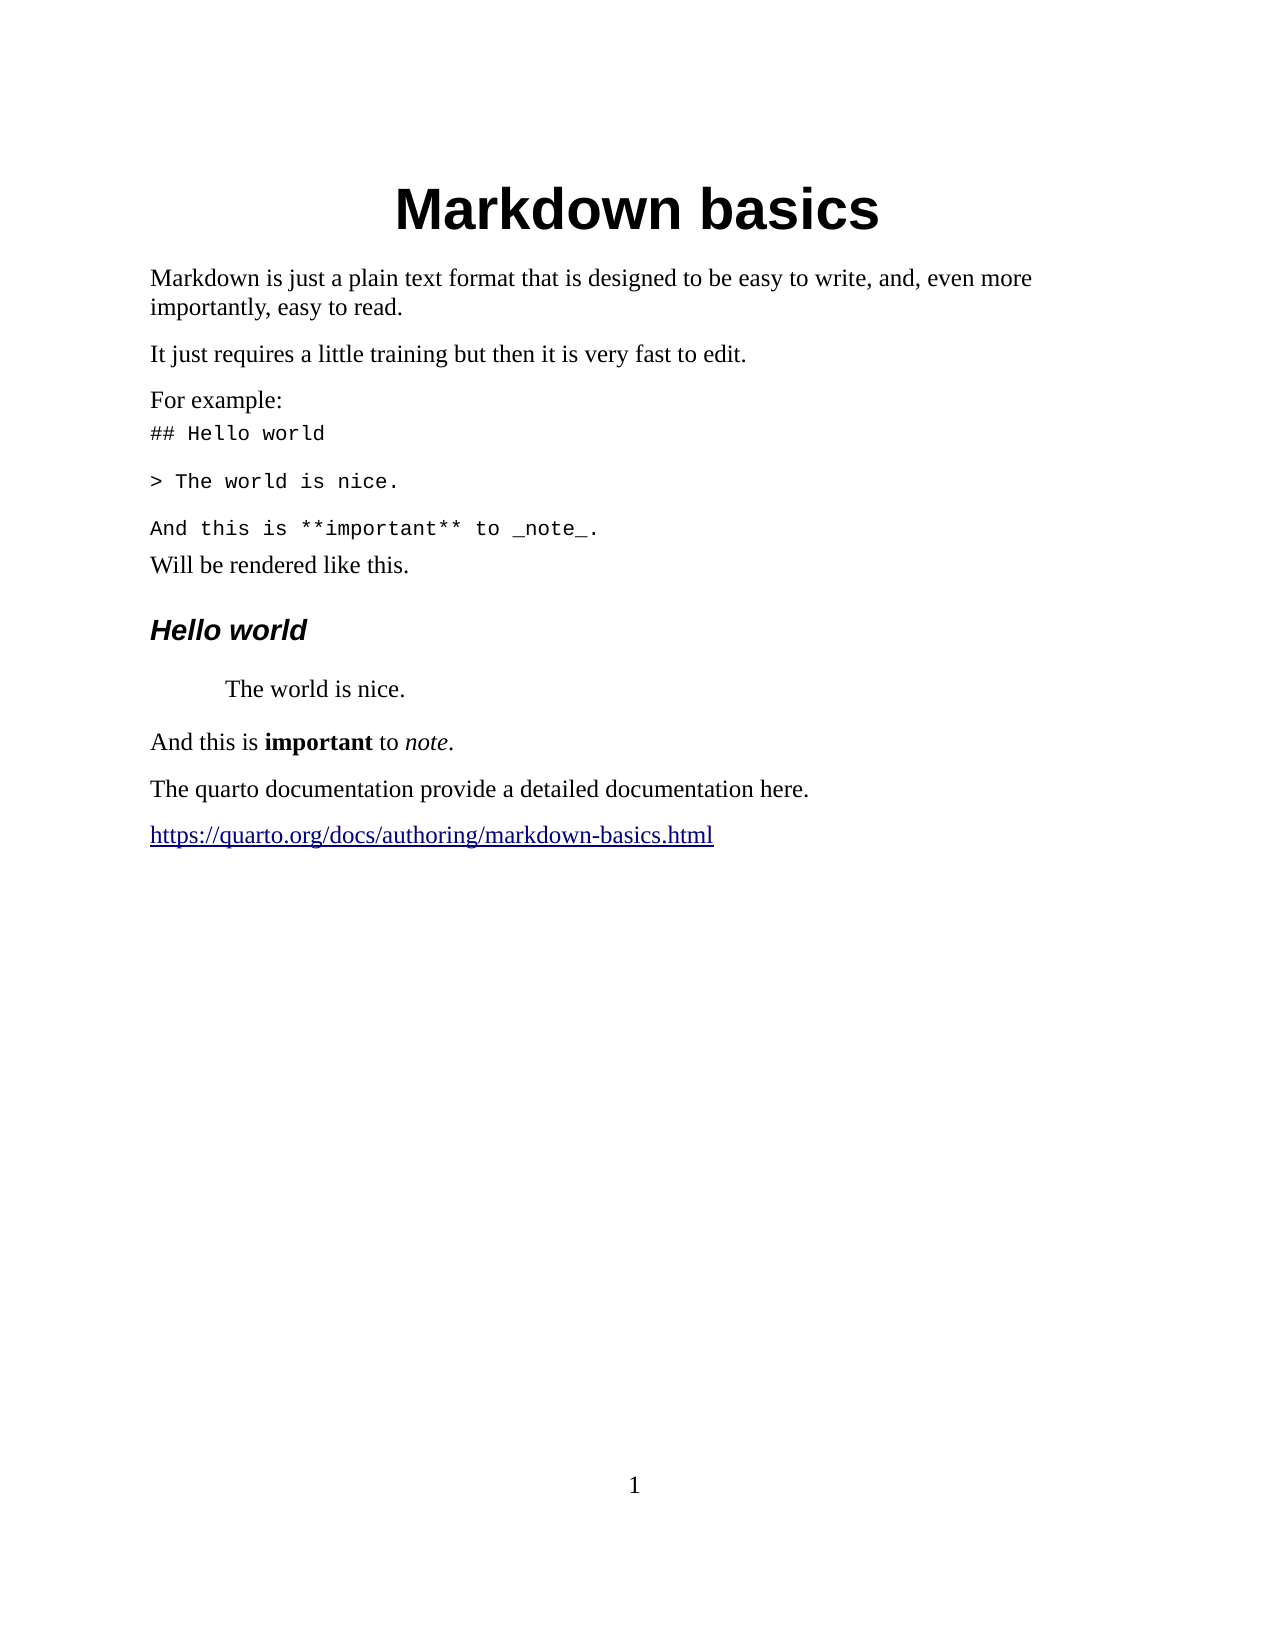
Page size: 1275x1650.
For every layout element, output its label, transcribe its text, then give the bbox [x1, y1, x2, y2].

text ## Hello world [150, 423, 1125, 447]
text For example: [150, 386, 1125, 414]
text Will be rendered like this. [150, 551, 1125, 579]
title Markdown basics [150, 175, 1125, 242]
text And this is **important** to _note_. [150, 518, 1125, 542]
text > The world is nice. [150, 471, 1125, 494]
text It just requires a little training but then it is very fast to edit. [150, 339, 1125, 368]
text The quarto documentation provide a detailed documentation here. [150, 774, 1125, 802]
text https://quarto.org/docs/authoring/markdown-basics.html [150, 820, 1125, 849]
text Markdown is just a plain text format that is designed to be easy to write, and, even more importantly, easy to read. [150, 263, 1125, 321]
text And this is important to note. [150, 727, 1125, 756]
text The world is nice. [225, 674, 1125, 703]
subtitle Hello world [150, 613, 1125, 647]
